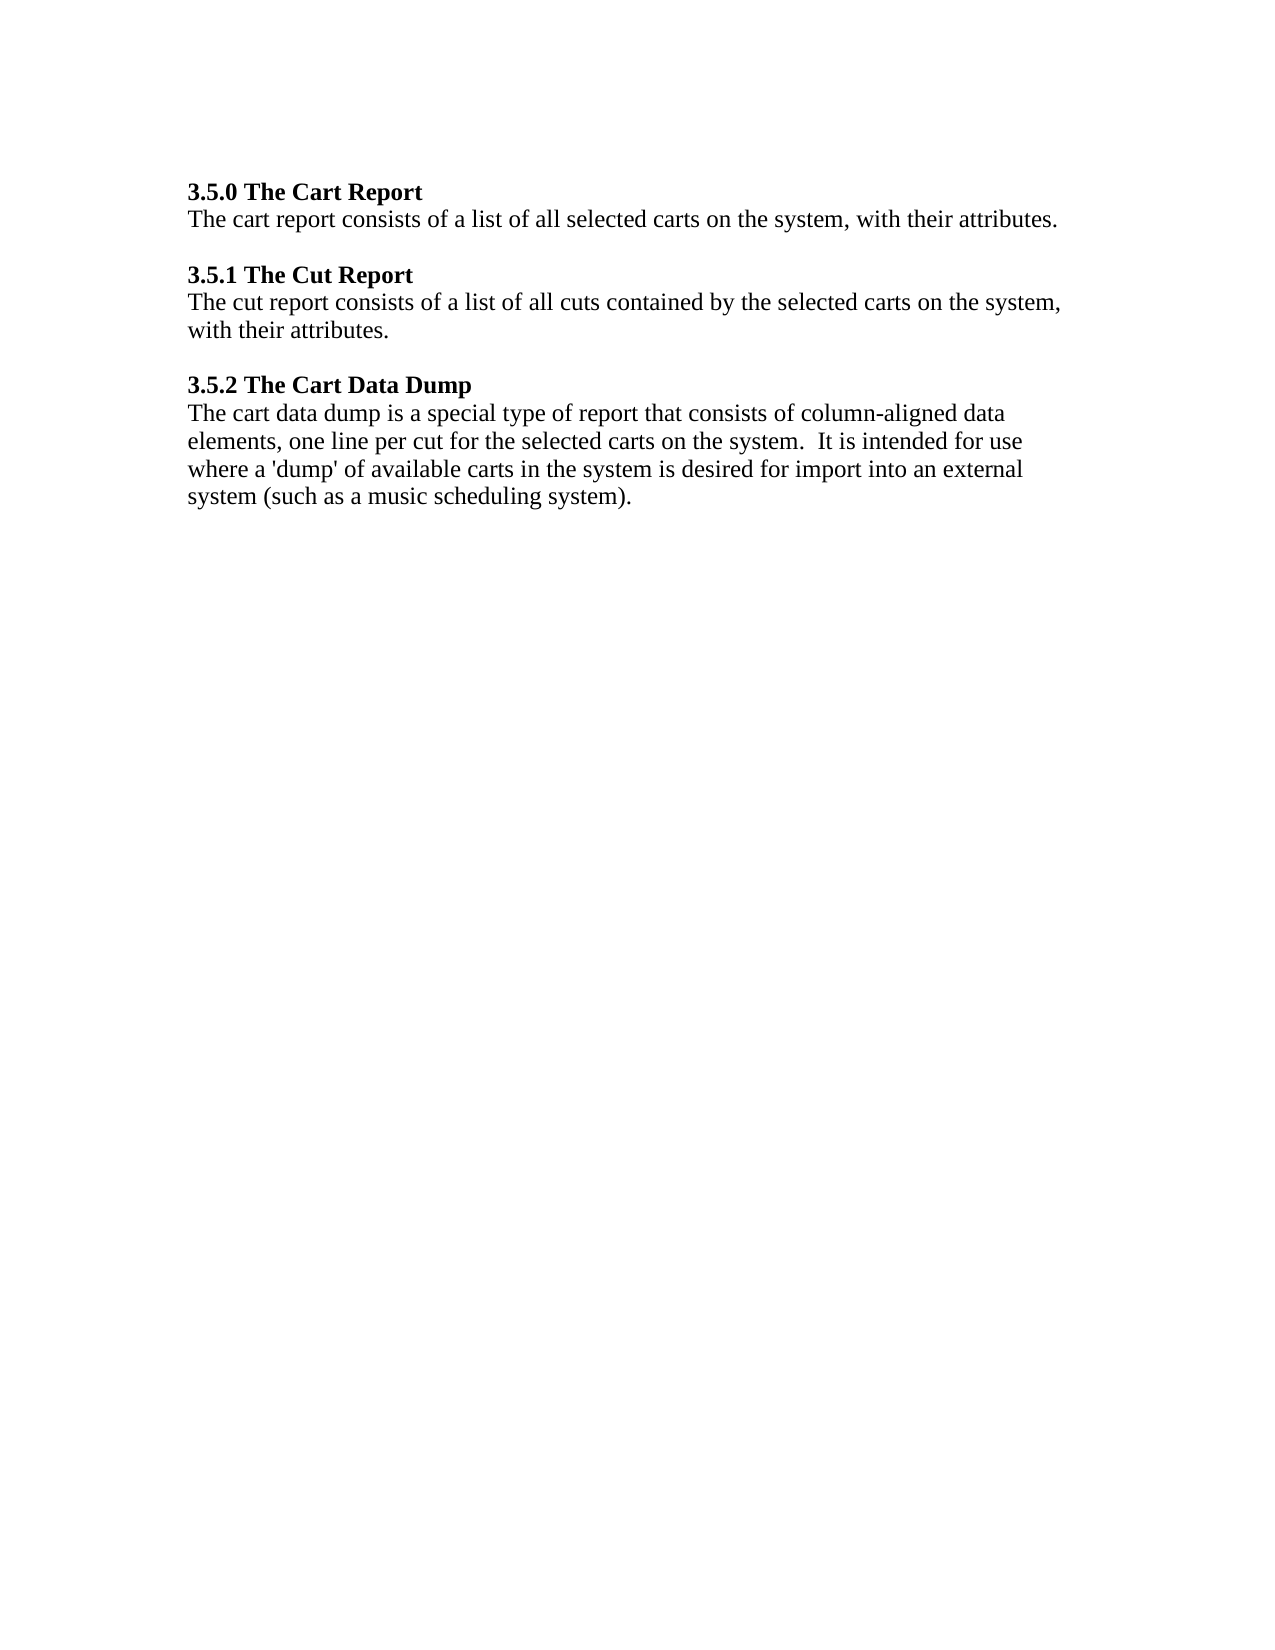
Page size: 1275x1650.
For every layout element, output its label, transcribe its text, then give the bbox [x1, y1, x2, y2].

text The cart report consists of a list of all selected carts on the system, with their attributes. [187, 205, 1087, 233]
text 3.5.0 The Cart Report [187, 178, 1087, 205]
text The cut report consists of a list of all cuts contained by the selected carts on the system, with their attributes. [187, 288, 1087, 344]
text 3.5.1 The Cut Report [187, 261, 1087, 288]
text The cart data dump is a special type of report that consists of column-aligned data elements, one line per cut for the selected carts on the system. It is intended for use where a 'dump' of available carts in the system is desired for import into an external system (such as a music scheduling system). [187, 399, 1087, 510]
text 3.5.2 The Cart Data Dump [187, 372, 1087, 399]
